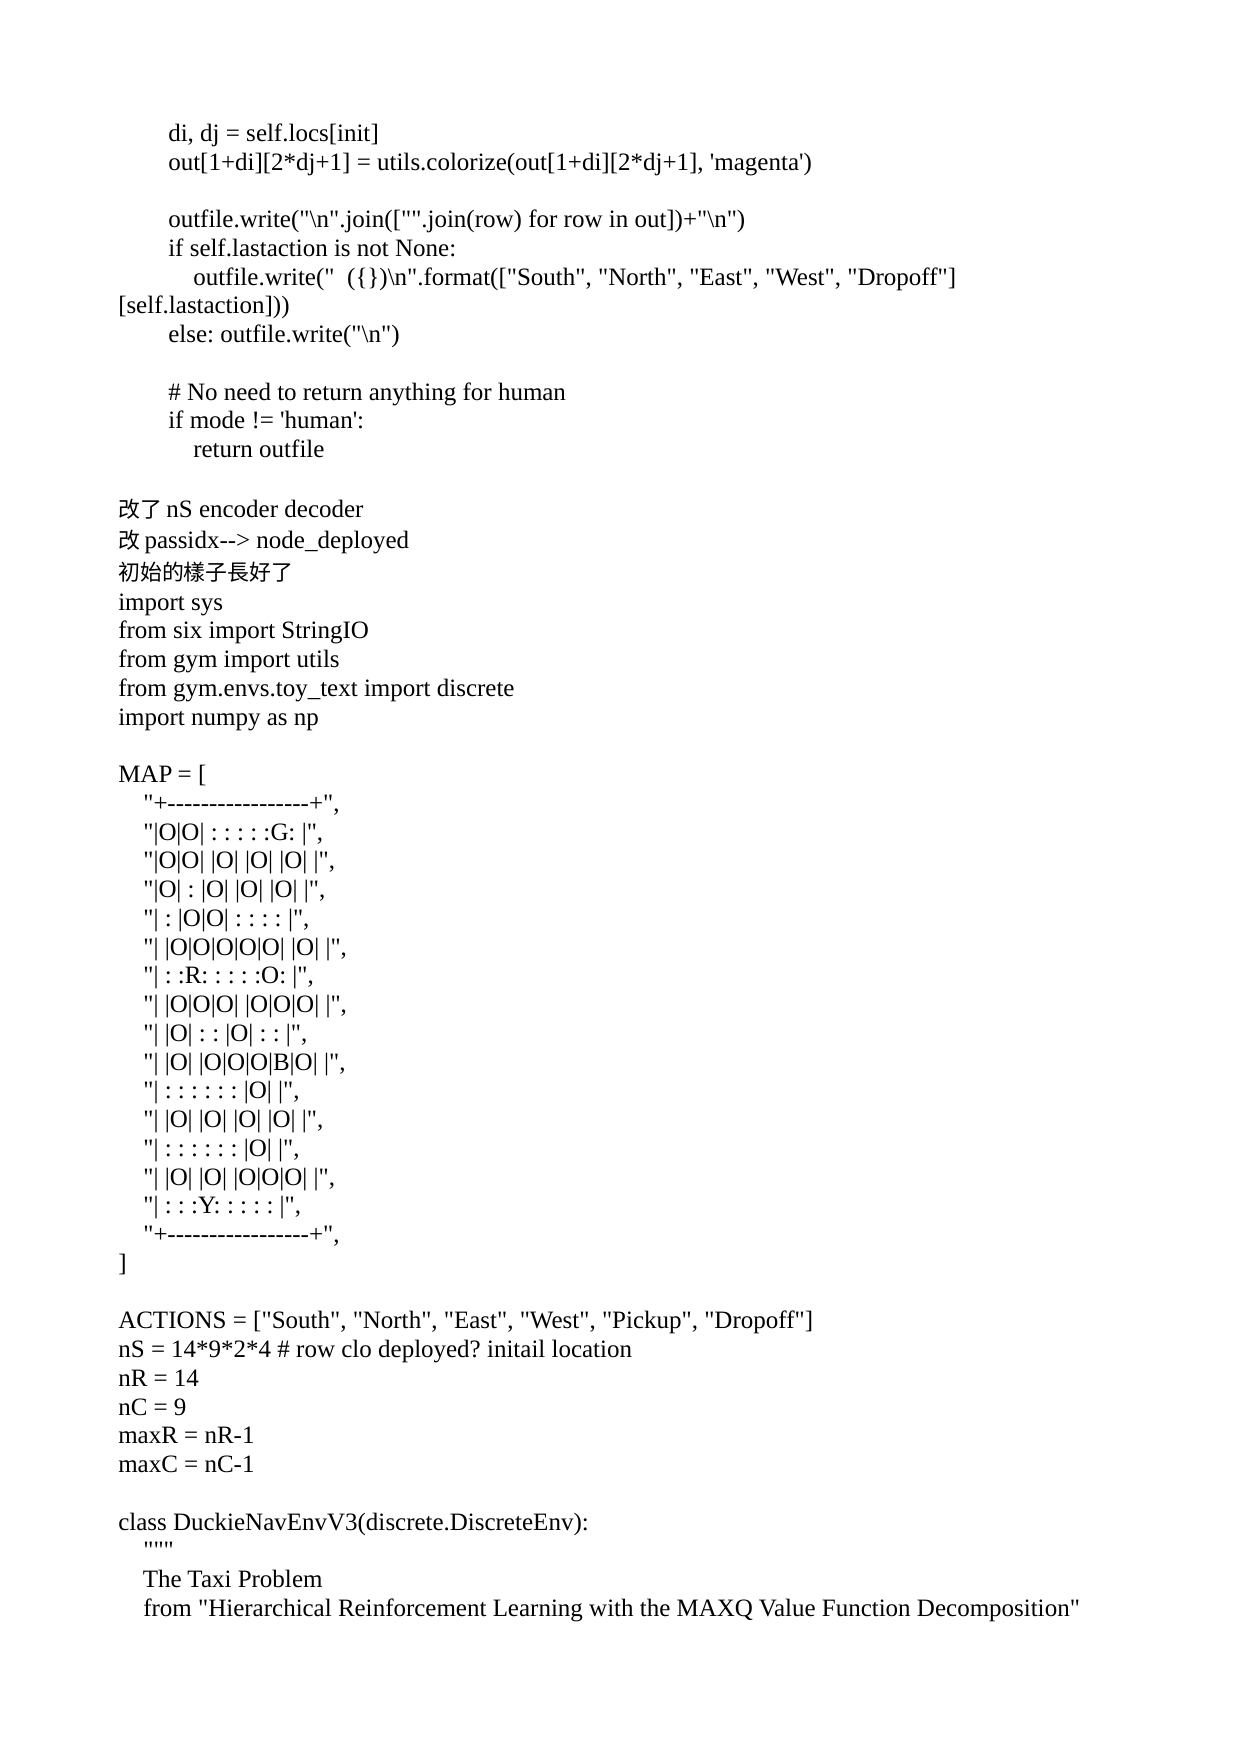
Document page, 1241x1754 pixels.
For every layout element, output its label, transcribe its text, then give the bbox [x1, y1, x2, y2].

text "| : : : : : : |O| |", [118, 1076, 1122, 1104]
text out[1+di][2*dj+1] = utils.colorize(out[1+di][2*dj+1], 'magenta') [118, 147, 1122, 176]
text from gym import utils [118, 644, 1122, 673]
text "| |O| |O| |O|O|O| |", [118, 1162, 1122, 1191]
text "| |O| |O|O|O|B|O| |", [118, 1047, 1122, 1076]
text "| |O|O|O|O|O| |O| |", [118, 932, 1122, 961]
text from "Hierarchical Reinforcement Learning with the MAXQ Value Function Decomposition" [118, 1593, 1122, 1622]
text # No need to return anything for human [118, 377, 1122, 406]
text "| : |O|O| : : : : |", [118, 903, 1122, 932]
text 初始的樣子長好了 [118, 555, 1122, 587]
text "| : :R: : : : :O: |", [118, 961, 1122, 989]
text from six import StringIO [118, 616, 1122, 644]
text "| : : : : : : |O| |", [118, 1133, 1122, 1162]
text from gym.envs.toy_text import discrete [118, 673, 1122, 702]
text return outfile [118, 434, 1122, 463]
text maxR = nR-1 [118, 1421, 1122, 1449]
text "| |O| : : |O| : : |", [118, 1018, 1122, 1047]
text ] [118, 1248, 1122, 1277]
text class DuckieNavEnvV3(discrete.DiscreteEnv): [118, 1507, 1122, 1536]
text "+-----------------+", [118, 788, 1122, 817]
text import sys [118, 587, 1122, 616]
text 改了nS encoder decoder [118, 492, 1122, 523]
text nS = 14*9*2*4 # row clo deployed? initail location [118, 1334, 1122, 1363]
text MAP = [ [118, 759, 1122, 788]
text outfile.write(" ({})\n".format(["South", "North", "East", "West", "Dropoff"][self.lastaction])) [118, 262, 1122, 319]
text "| |O|O|O| |O|O|O| |", [118, 989, 1122, 1018]
text maxC = nC-1 [118, 1449, 1122, 1478]
text outfile.write("\n".join(["".join(row) for row in out])+"\n") [118, 204, 1122, 233]
text nC = 9 [118, 1392, 1122, 1421]
text "| : : :Y: : : : : |", [118, 1191, 1122, 1219]
text if mode != 'human': [118, 406, 1122, 434]
text """ [118, 1536, 1122, 1564]
text if self.lastaction is not None: [118, 233, 1122, 262]
text 改passidx--> node_deployed [118, 523, 1122, 555]
text nR = 14 [118, 1363, 1122, 1392]
text "|O|O| |O| |O| |O| |", [118, 846, 1122, 874]
text "+-----------------+", [118, 1219, 1122, 1248]
text di, dj = self.locs[init] [118, 118, 1122, 147]
text else: outfile.write("\n") [118, 319, 1122, 348]
text "|O|O| : : : : :G: |", [118, 817, 1122, 846]
text "| |O| |O| |O| |O| |", [118, 1104, 1122, 1133]
text import numpy as np [118, 702, 1122, 731]
text The Taxi Problem [118, 1564, 1122, 1593]
text ACTIONS = ["South", "North", "East", "West", "Pickup", "Dropoff"] [118, 1306, 1122, 1334]
text "|O| : |O| |O| |O| |", [118, 874, 1122, 903]
